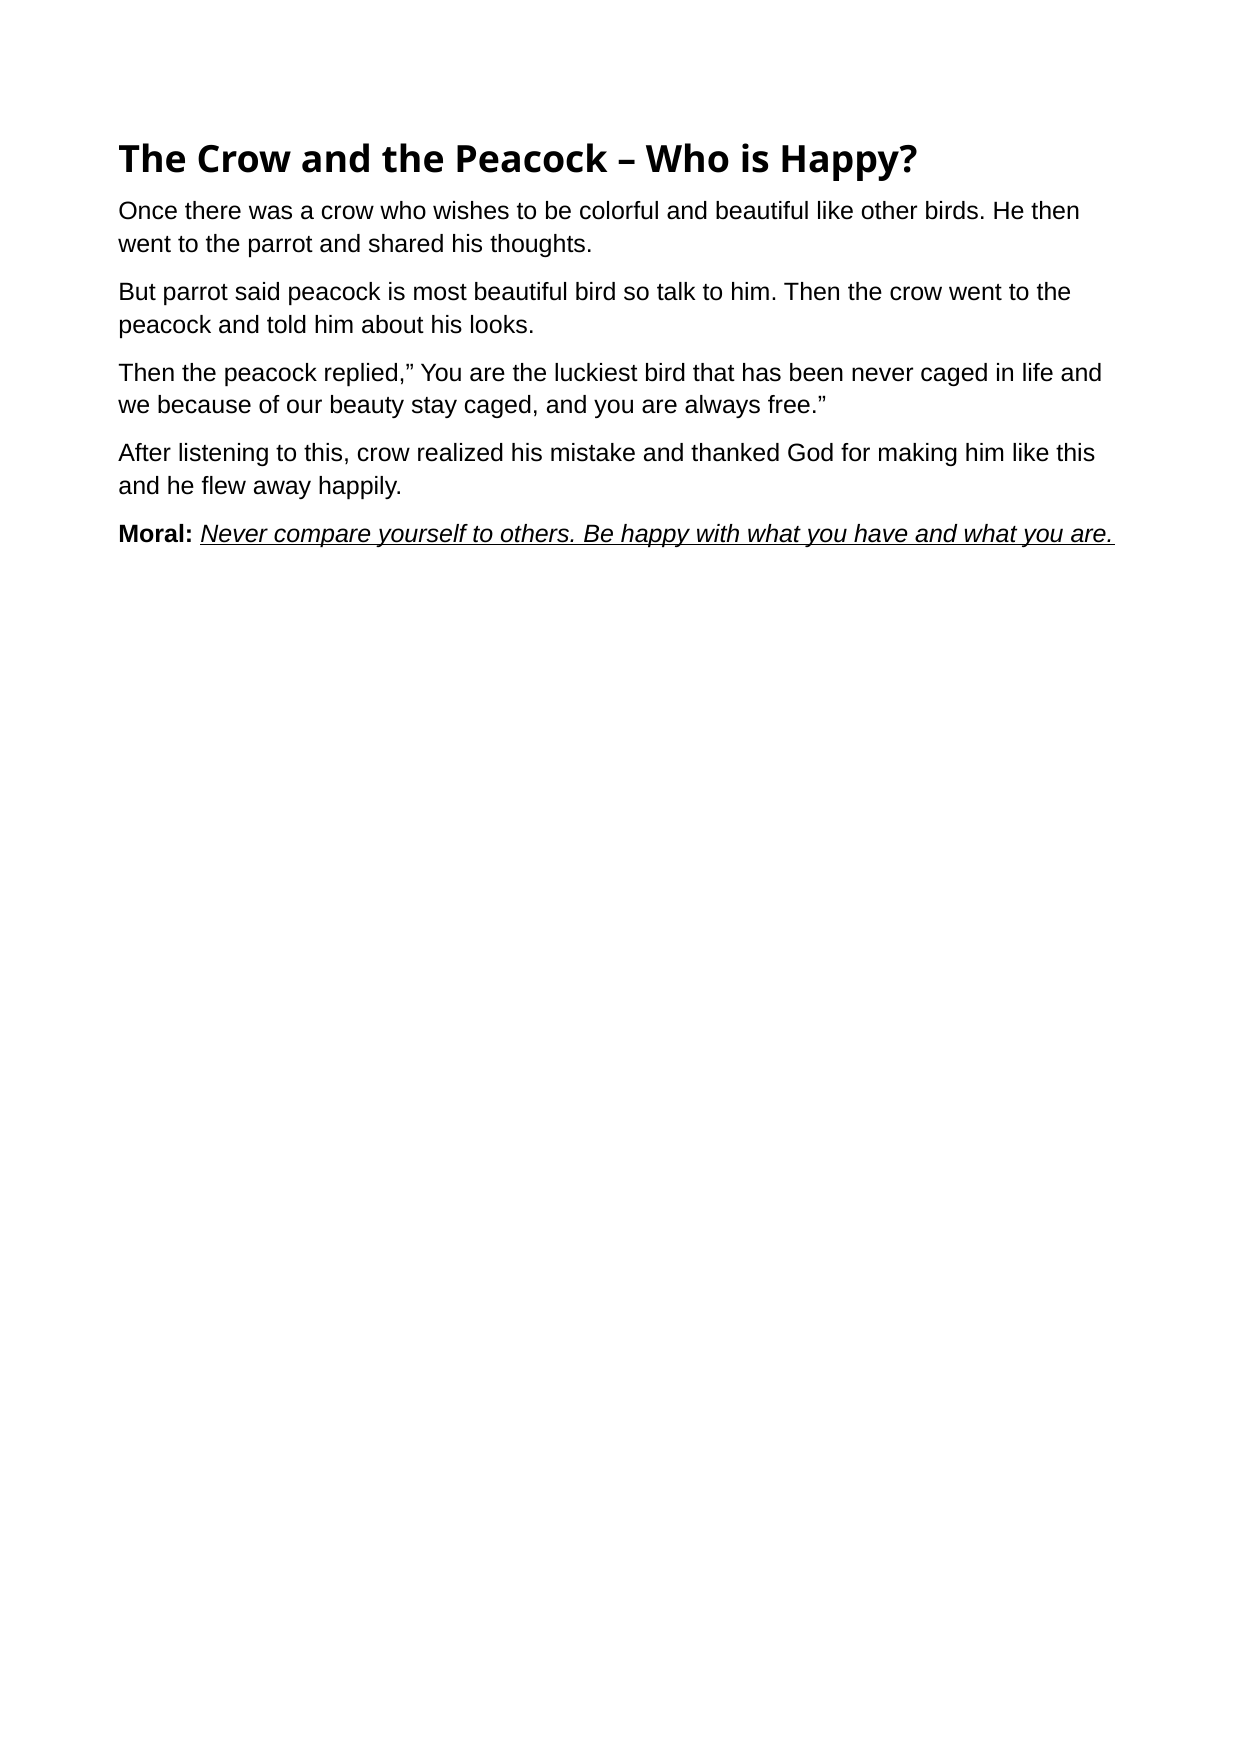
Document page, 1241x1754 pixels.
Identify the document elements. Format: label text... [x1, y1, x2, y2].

text After listening to this, crow realized his mistake and thanked God for making him like this and he flew away happily. [118, 438, 1122, 500]
text But parrot said peacock is most beautiful bird so talk to him. Then the crow went to the peacock and told him about his looks. [118, 277, 1122, 339]
subtitle The Crow and the Peacock – Who is Happy? [118, 133, 1122, 184]
text Once there was a crow who wishes to be colorful and beautiful like other birds. He then went to the parrot and shared his thoughts. [118, 196, 1122, 258]
text Moral: Never compare yourself to others. Be happy with what you have and what you are. [118, 519, 1122, 547]
text Then the peacock replied,” You are the luckiest bird that has been never caged in life and we because of our beauty stay caged, and you are always free.” [118, 357, 1122, 419]
